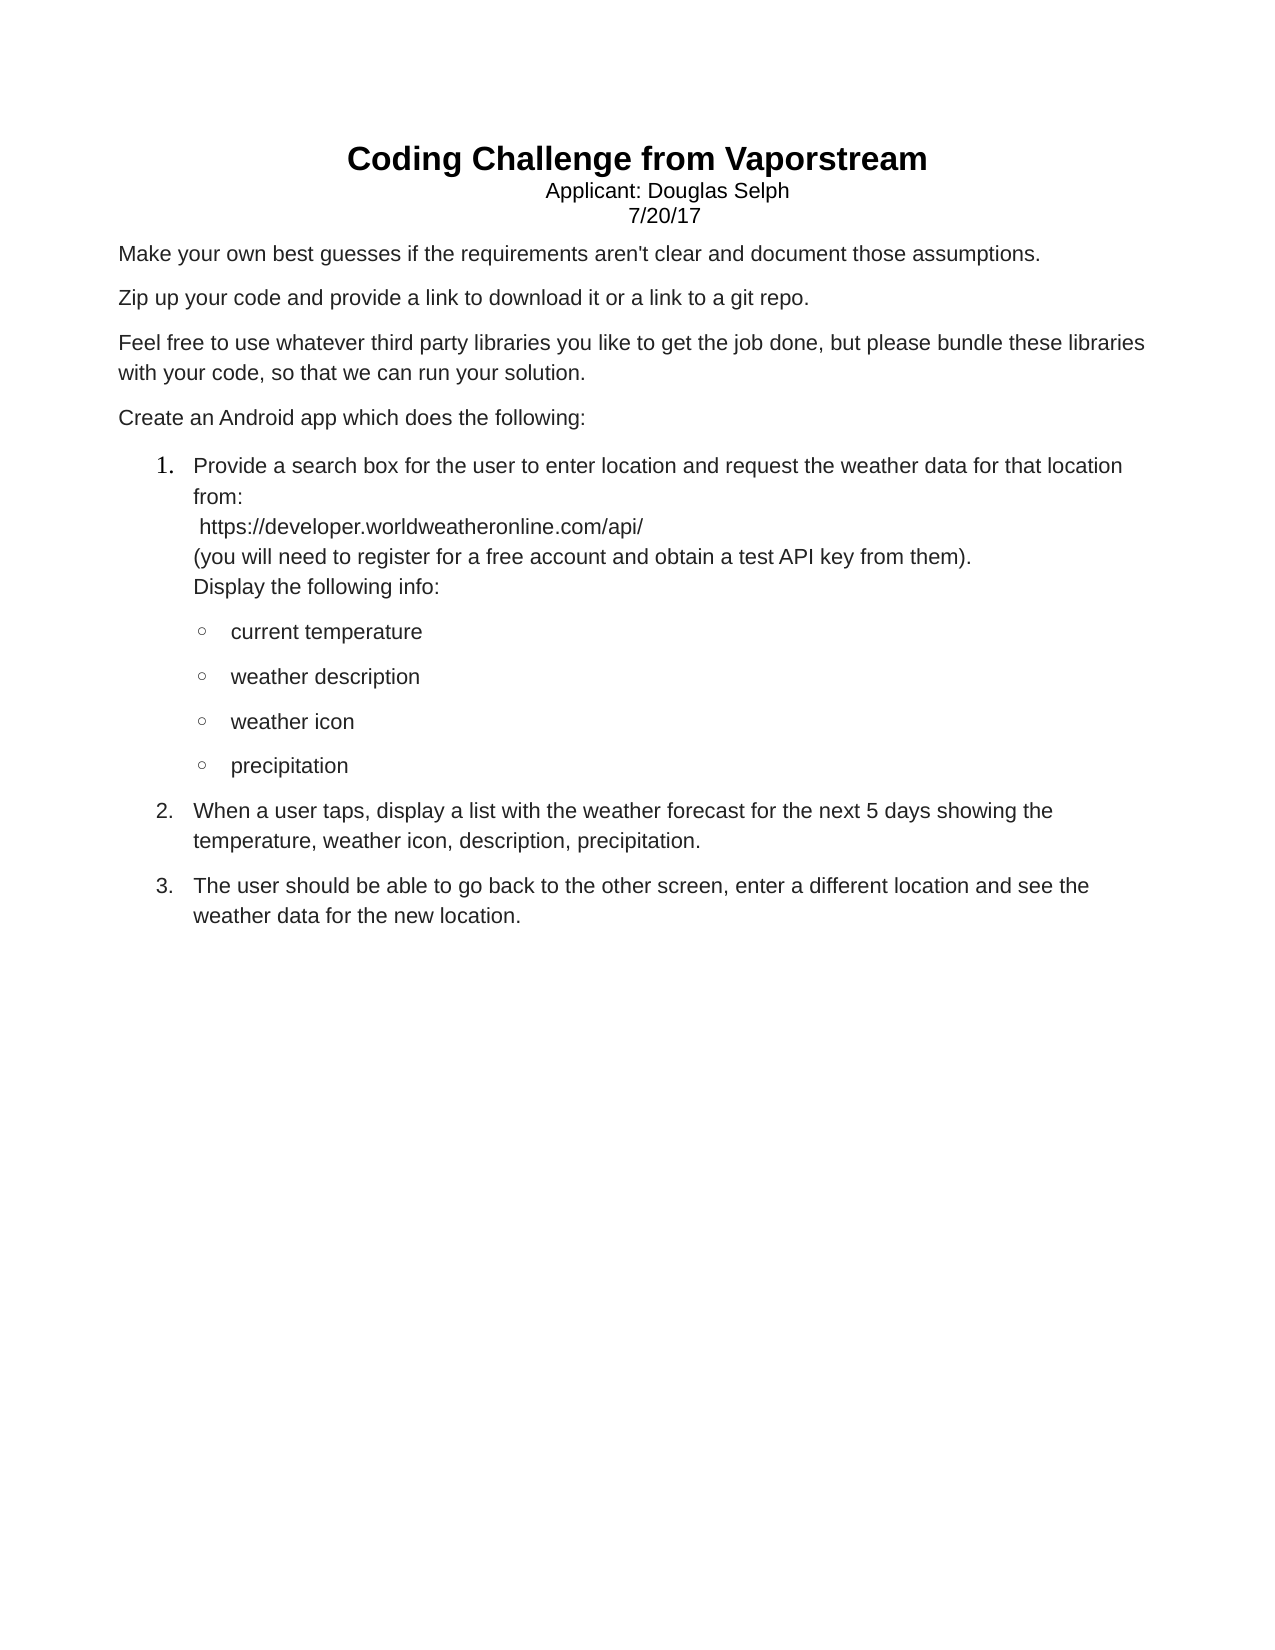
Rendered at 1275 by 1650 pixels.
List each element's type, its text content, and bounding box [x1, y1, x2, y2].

list When a user taps, display a list with the weather forecast for the next 5 days showing the temperature, weather icon, description, precipitation. [156, 798, 1157, 854]
subtitle Coding Challenge from Vaporstream Applicant: Douglas Selph 7/20/17 [118, 139, 1157, 228]
list weather icon [193, 709, 1157, 734]
list precipitation [193, 753, 1157, 779]
list weather description [193, 664, 1157, 689]
text Make your own best guesses if the requirements aren't clear and document those assumptions. [118, 241, 1157, 266]
list Provide a search box for the user to enter location and request the weather data for that location from: https://developer.worldweatheronline.com/api/ (you will need to register for a free account and obtain a test API key from them). Display the following info: [156, 450, 1157, 599]
list The user should be able to go back to the other screen, enter a different location and see the weather data for the new location. [156, 873, 1157, 929]
text Feel free to use whatever third party libraries you like to get the job done, but please bundle these libraries with your code, so that we can run your solution. [118, 330, 1157, 386]
text Zip up your code and provide a link to download it or a link to a git repo. [118, 285, 1157, 311]
text Create an Android app which does the following: [118, 405, 1157, 430]
list current temperature [193, 619, 1157, 644]
